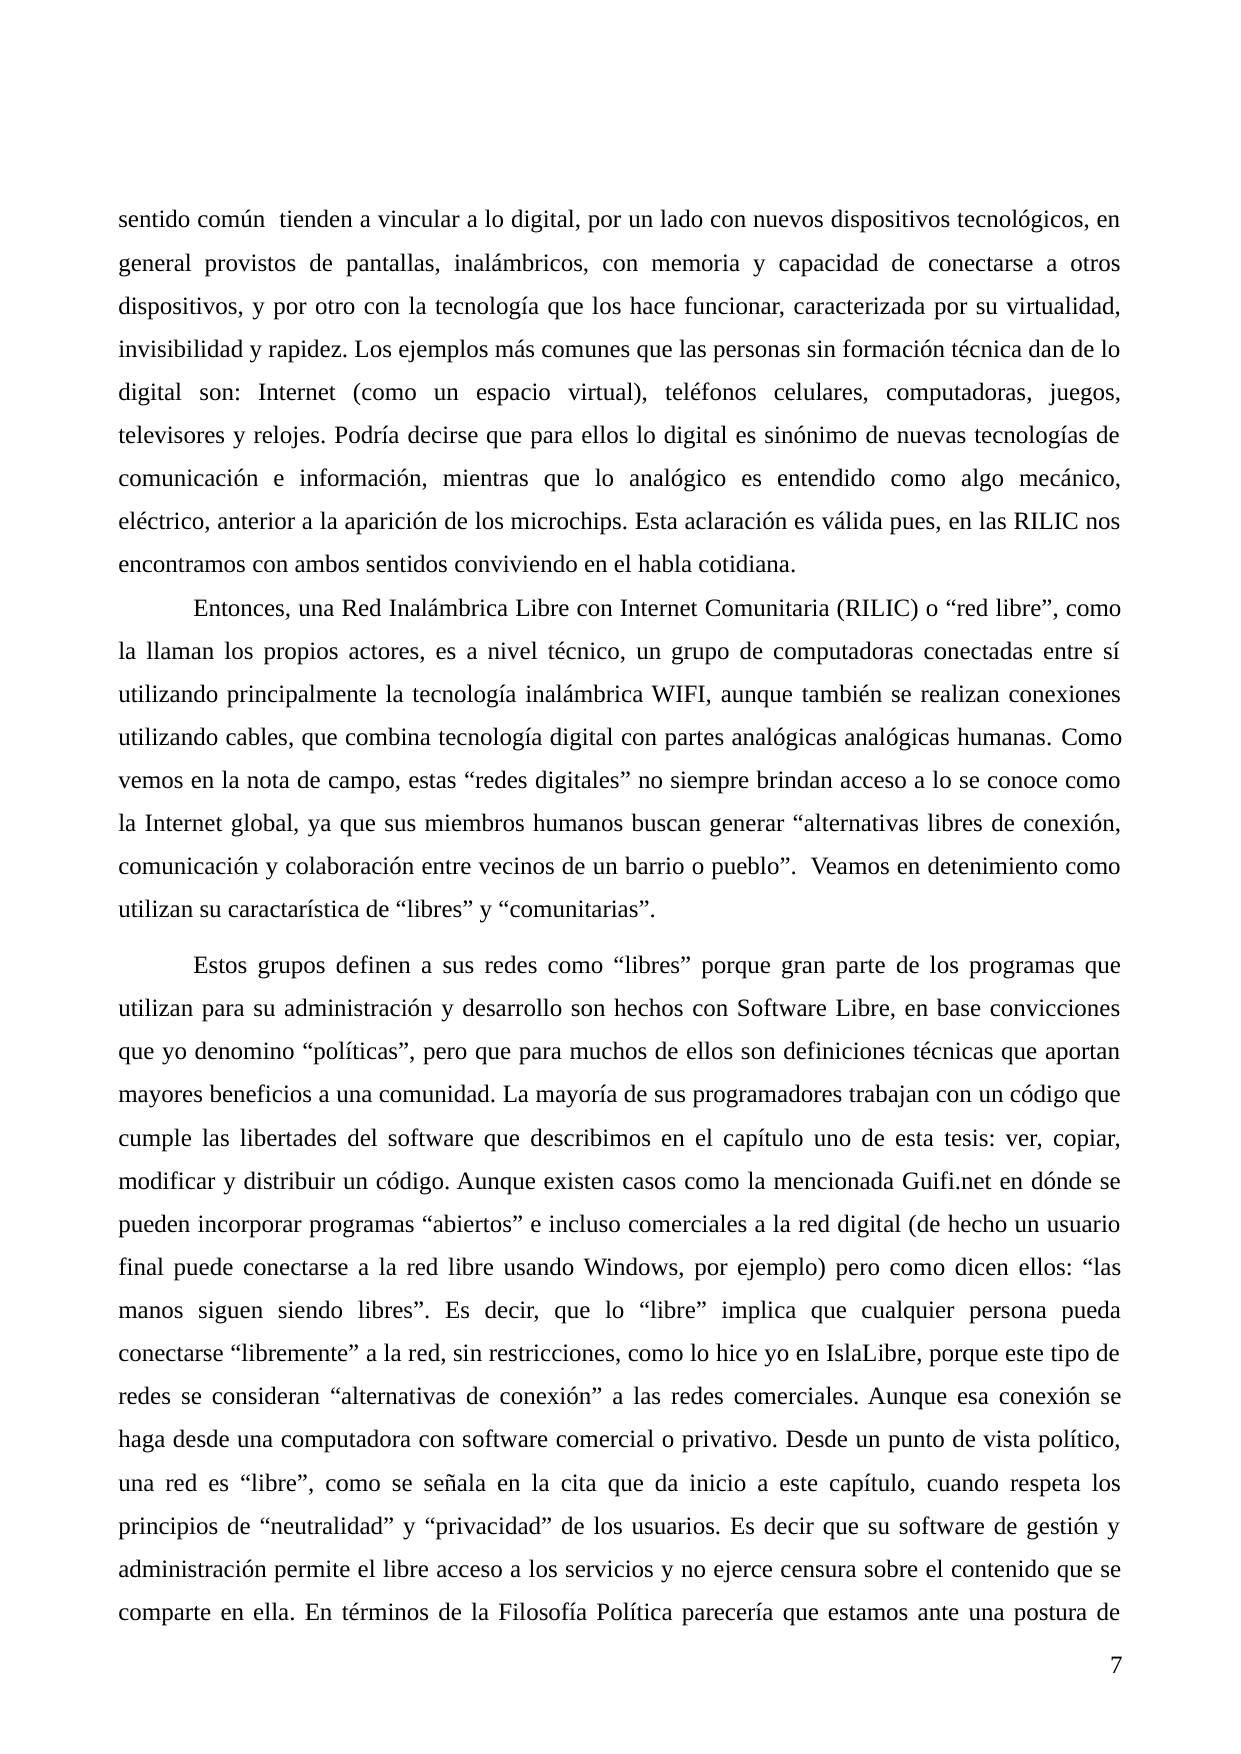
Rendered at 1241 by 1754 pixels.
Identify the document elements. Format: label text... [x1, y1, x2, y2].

text Entonces, una Red Inalámbrica Libre con Internet Comunitaria (RILIC) o “red libre”, como la llaman los propios actores, es a nivel técnico, un grupo de computadoras conectadas entre sí utilizando principalmente la tecnología inalámbrica WIFI, aunque también se realizan conexiones utilizando cables, que combina tecnología digital con partes analógicas analógicas humanas. Como vemos en la nota de campo, estas “redes digitales” no siempre brindan acceso a lo se conoce como la Internet global, ya que sus miembros humanos buscan generar “alternativas libres de conexión, comunicación y colaboración entre vecinos de un barrio o pueblo”. Veamos en detenimiento como utilizan su caractarística de “libres” y “comunitarias”. [118, 593, 1122, 923]
text sentido común tienden a vincular a lo digital, por un lado con nuevos dispositivos tecnológicos, en general provistos de pantallas, inalámbricos, con memoria y capacidad de conectarse a otros dispositivos, y por otro con la tecnología que los hace funcionar, caracterizada por su virtualidad, invisibilidad y rapidez. Los ejemplos más comunes que las personas sin formación técnica dan de lo digital son: Internet (como un espacio virtual), teléfonos celulares, computadoras, juegos, televisores y relojes. Podría decirse que para ellos lo digital es sinónimo de nuevas tecnologías de comunicación e información, mientras que lo analógico es entendido como algo mecánico, eléctrico, anterior a la aparición de los microchips. Esta aclaración es válida pues, en las RILIC nos encontramos con ambos sentidos conviviendo en el habla cotidiana. [118, 204, 1122, 578]
text Estos grupos definen a sus redes como “libres” porque gran parte de los programas que utilizan para su administración y desarrollo son hechos con Software Libre, en base convicciones que yo denomino “políticas”, pero que para muchos de ellos son definiciones técnicas que aportan mayores beneficios a una comunidad. La mayoría de sus programadores trabajan con un código que cumple las libertades del software que describimos en el capítulo uno de esta tesis: ver, copiar, modificar y distribuir un código. Aunque existen casos como la mencionada Guifi.net en dónde se pueden incorporar programas “abiertos” e incluso comerciales a la red digital (de hecho un usuario final puede conectarse a la red libre usando Windows, por ejemplo) pero como dicen ellos: “las manos siguen siendo libres”. Es decir, que lo “libre” implica que cualquier persona pueda conectarse “libremente” a la red, sin restricciones, como lo hice yo en IslaLibre, porque este tipo de redes se consideran “alternativas de conexión” a las redes comerciales. Aunque esa conexión se haga desde una computadora con software comercial o privativo. Desde un punto de vista político, una red es “libre”, como se señala en la cita que da inicio a este capítulo, cuando respeta los principios de “neutralidad” y “privacidad” de los usuarios. Es decir que su software de gestión y administración permite el libre acceso a los servicios y no ejerce censura sobre el contenido que se comparte en ella. En términos de la Filosofía Política parecería que estamos ante una postura de [118, 950, 1122, 1626]
